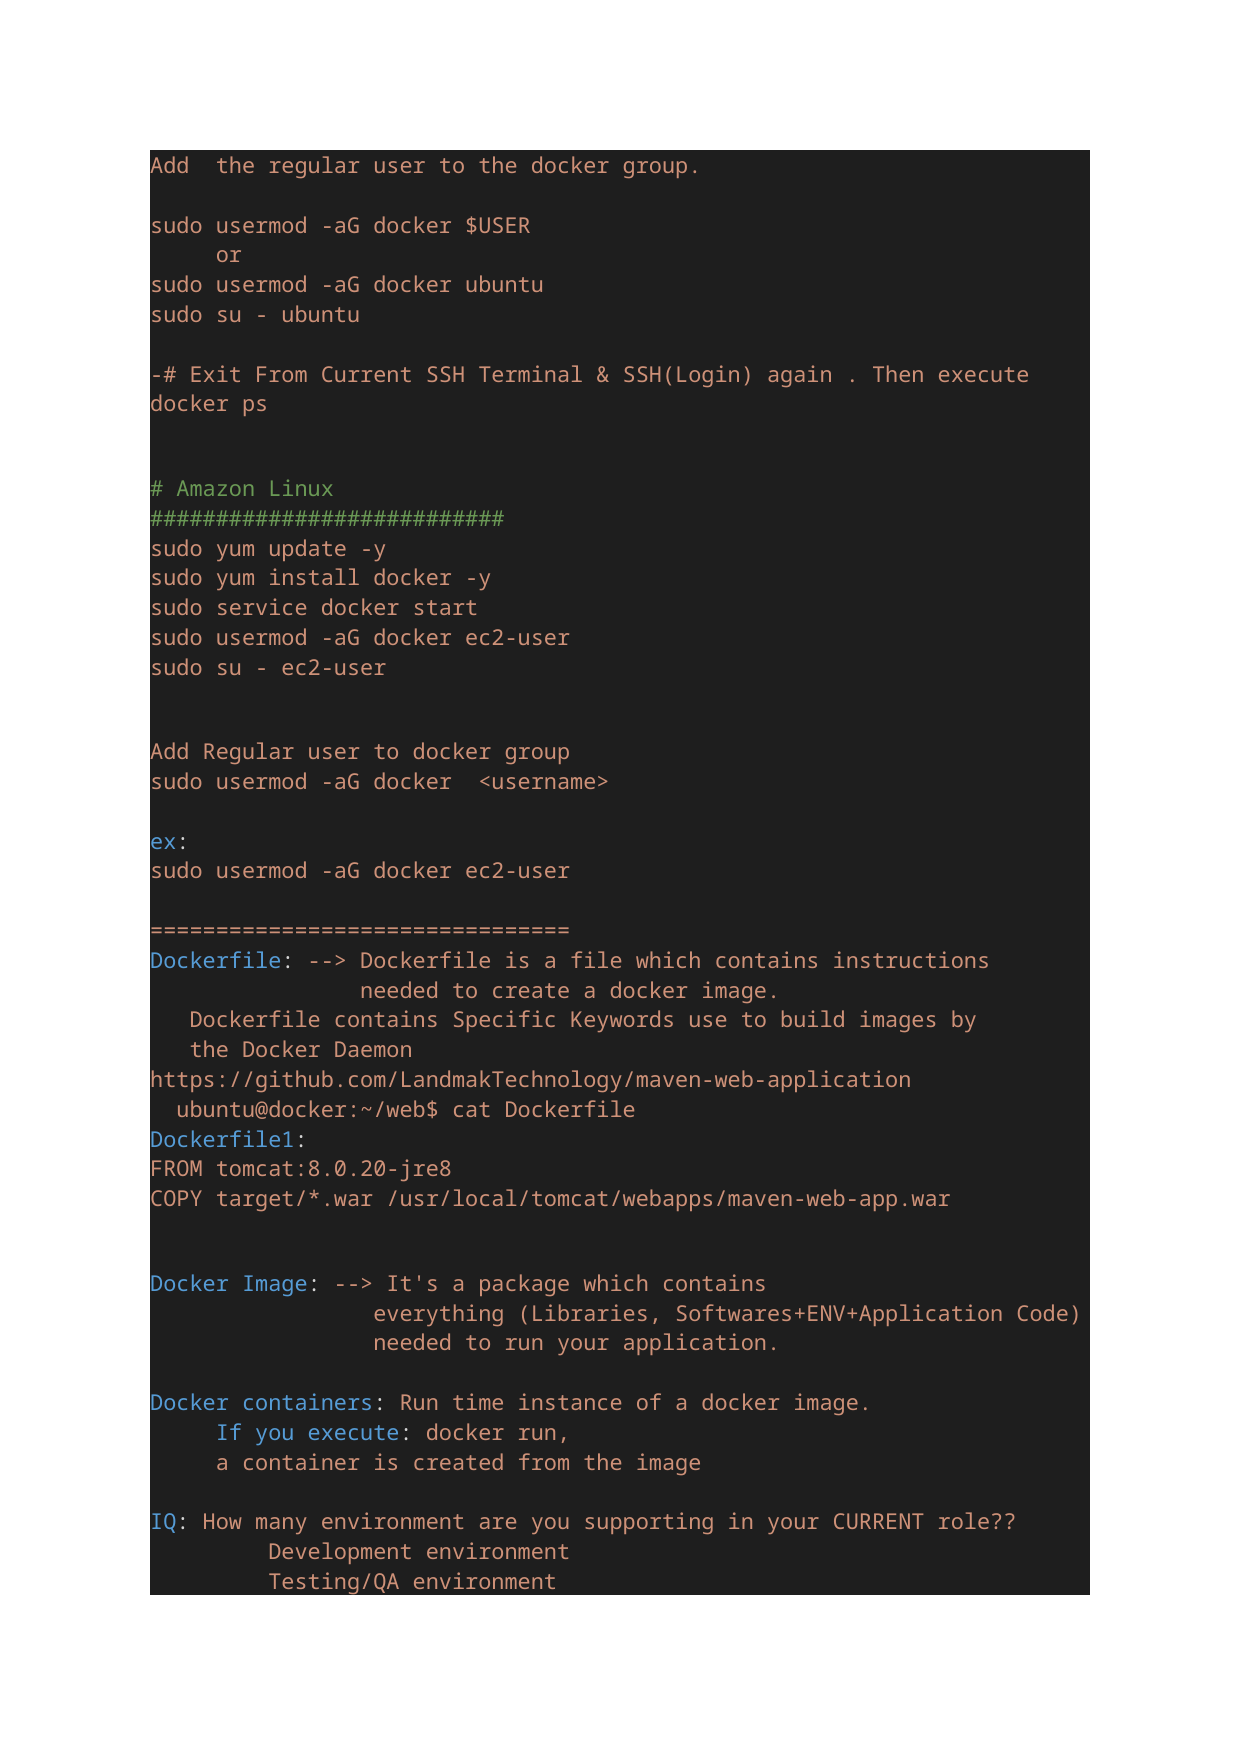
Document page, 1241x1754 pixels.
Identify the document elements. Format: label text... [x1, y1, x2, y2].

text everything (Libraries, Softwares+ENV+Application Code) [150, 1297, 1090, 1327]
text # Amazon Linux [150, 473, 1090, 503]
text Dockerfile contains Specific Keywords use to build images by [150, 1004, 1090, 1034]
text IQ: How many environment are you supporting in your CURRENT role?? [150, 1506, 1090, 1536]
text ########################### [150, 503, 1090, 532]
text Development environment [150, 1536, 1090, 1566]
text docker ps [150, 388, 1090, 418]
text a container is created from the image [150, 1446, 1090, 1476]
text https://github.com/LandmakTechnology/maven-web-application [150, 1064, 1090, 1094]
text FROM tomcat:8.0.20-jre8 [150, 1153, 1090, 1183]
text sudo usermod -aG docker ec2-user [150, 622, 1090, 652]
text sudo usermod -aG docker $USER [150, 209, 1090, 239]
text Add Regular user to docker group [150, 736, 1090, 766]
text Testing/QA environment [150, 1566, 1090, 1595]
text sudo usermod -aG docker <username> [150, 766, 1090, 796]
text needed to create a docker image. [150, 974, 1090, 1004]
text the Docker Daemon [150, 1034, 1090, 1064]
text ex: [150, 826, 1090, 855]
text COPY target/*.war /usr/local/tomcat/webapps/maven-web-app.war [150, 1183, 1090, 1213]
text sudo su - ubuntu [150, 299, 1090, 329]
text or [150, 239, 1090, 269]
text sudo su - ec2-user [150, 652, 1090, 681]
text sudo yum install docker -y [150, 562, 1090, 592]
text Docker containers: Run time instance of a docker image. [150, 1387, 1090, 1417]
text Docker Image: --> It's a package which contains [150, 1268, 1090, 1297]
text Dockerfile: --> Dockerfile is a file which contains instructions [150, 945, 1090, 974]
text -# Exit From Current SSH Terminal & SSH(Login) again . Then execute [150, 358, 1090, 388]
text ubuntu@docker:~/web$ cat Dockerfile [150, 1094, 1090, 1123]
text sudo usermod -aG docker ec2-user [150, 855, 1090, 885]
text sudo yum update -y [150, 532, 1090, 562]
text Add the regular user to the docker group. [150, 150, 1090, 180]
text needed to run your application. [150, 1327, 1090, 1357]
text sudo service docker start [150, 592, 1090, 622]
text If you execute: docker run, [150, 1417, 1090, 1446]
text Dockerfile1: [150, 1123, 1090, 1153]
text sudo usermod -aG docker ubuntu [150, 269, 1090, 299]
text ================================ [150, 915, 1090, 945]
